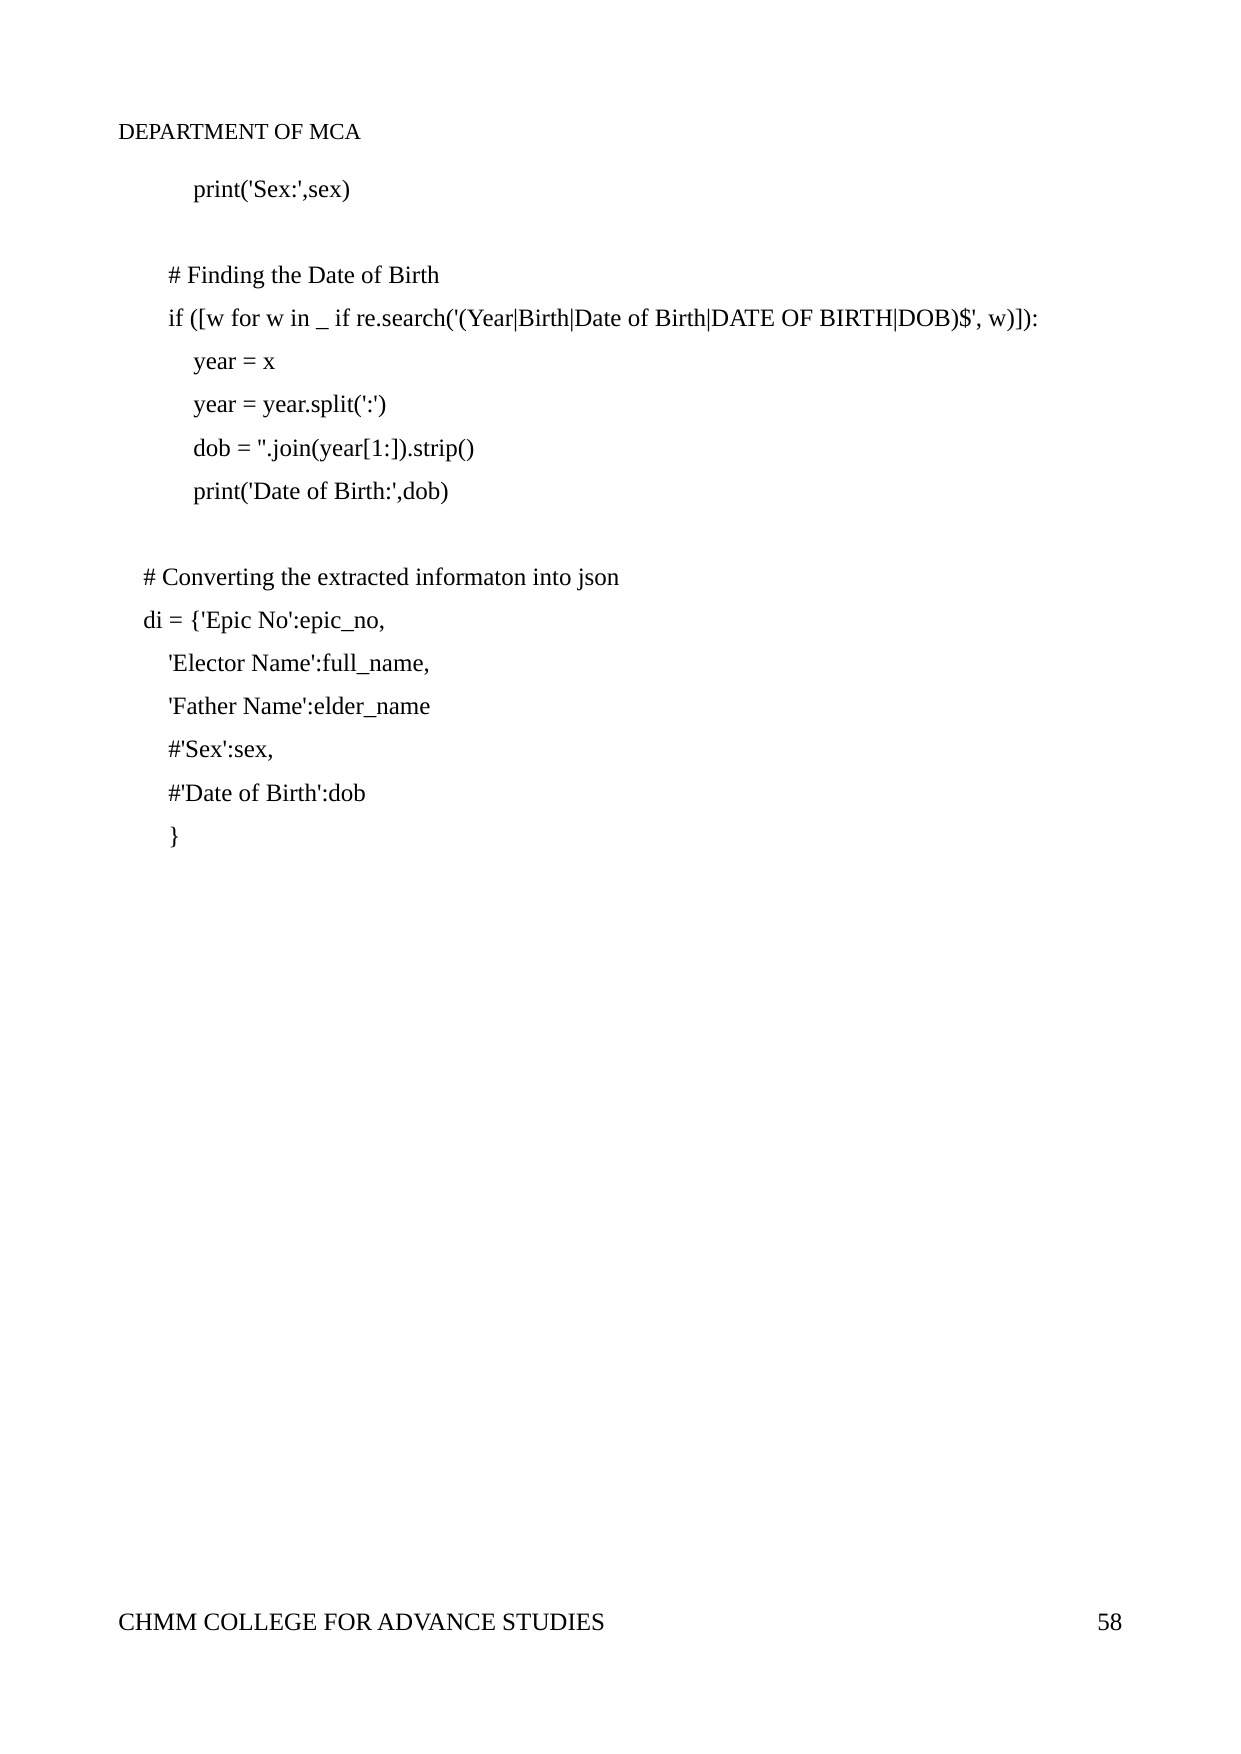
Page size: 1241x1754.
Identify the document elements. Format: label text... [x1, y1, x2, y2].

text #'Date of Birth':dob [118, 778, 1122, 806]
text } [118, 821, 1122, 849]
text # Converting the extracted informaton into json [118, 562, 1122, 591]
text 'Elector Name':full_name, [118, 648, 1122, 677]
text if ([w for w in _ if re.search('(Year|Birth|Date of Birth|DATE OF BIRTH|DOB)$', w)]): [118, 303, 1122, 332]
text year = x [118, 346, 1122, 375]
text print('Sex:',sex) [118, 174, 1122, 203]
text # Finding the Date of Birth [118, 260, 1122, 289]
text year = year.split(':') [118, 389, 1122, 418]
text print('Date of Birth:',dob) [118, 476, 1122, 504]
text 'Father Name':elder_name [118, 691, 1122, 720]
text #'Sex':sex, [118, 734, 1122, 763]
text di = {'Epic No':epic_no, [118, 605, 1122, 634]
text dob = ''.join(year[1:]).strip() [118, 433, 1122, 461]
